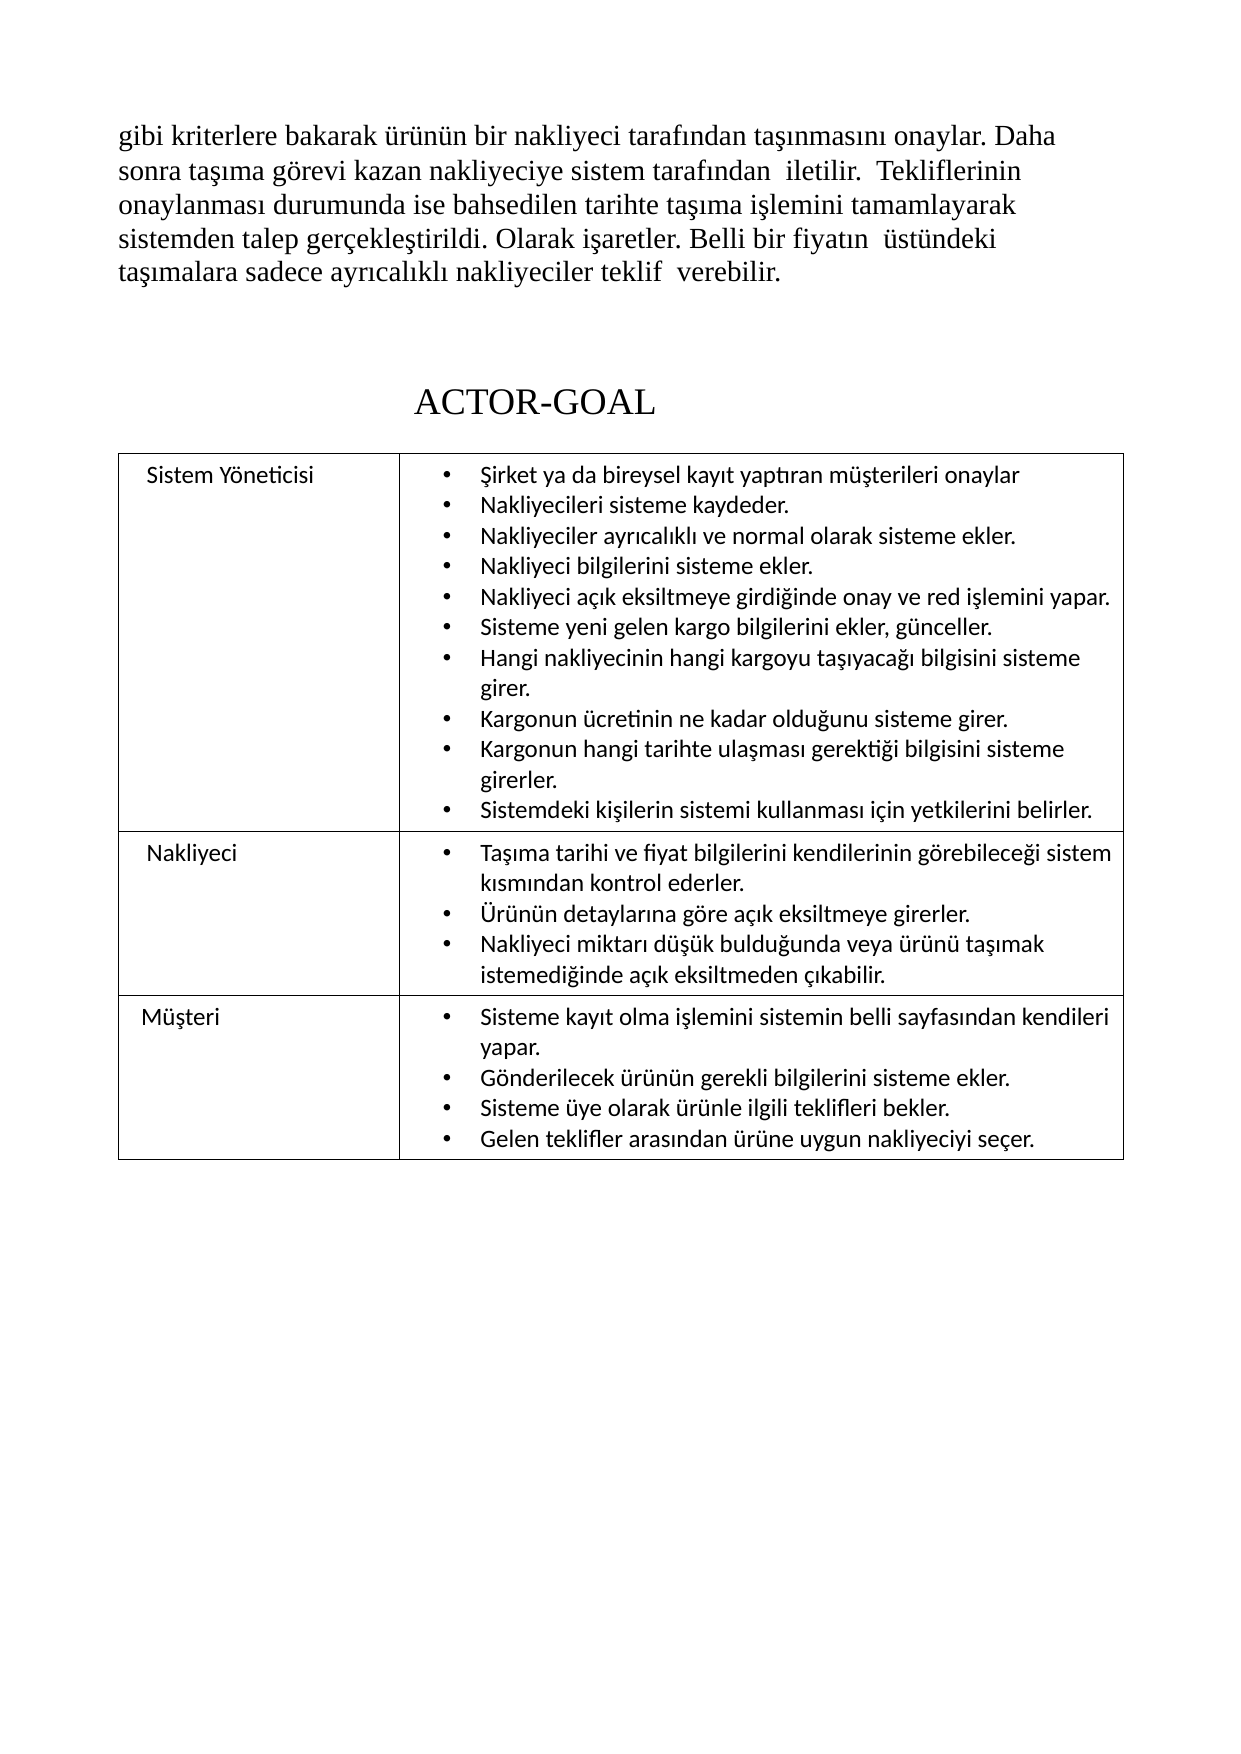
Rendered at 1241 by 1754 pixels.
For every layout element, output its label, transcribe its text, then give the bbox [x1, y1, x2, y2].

table_header Sistem Yöneticisi [119, 454, 399, 831]
text ACTOR-GOAL [118, 379, 1122, 423]
table_cell Taşıma tarihi ve fiyat bilgilerini kendilerinin görebileceği sistem kısmından kontrol ederler. Ürünün detaylarına göre açık eksiltmeye girerler. Nakliyeci miktarı düşük bulduğunda veya ürünü taşımak istemediğinde açık eksiltmeden çıkabilir. [400, 832, 1123, 995]
table_cell Müşteri [119, 996, 399, 1159]
table_header Şirket ya da bireysel kayıt yaptıran müşterileri onaylar Nakliyecileri sisteme kaydeder. Nakliyeciler ayrıcalıklı ve normal olarak sisteme ekler. Nakliyeci bilgilerini sisteme ekler. Nakliyeci açık eksiltmeye girdiğinde onay ve red işlemini yapar. Sisteme yeni gelen kargo bilgilerini ekler, günceller. Hangi nakliyecinin hangi kargoyu taşıyacağı bilgisini sisteme girer. Kargonun ücretinin ne kadar olduğunu sisteme girer. Kargonun hangi tarihte ulaşması gerektiği bilgisini sisteme girerler. Sistemdeki kişilerin sistemi kullanması için yetkilerini belirler. [400, 454, 1123, 831]
table_cell Nakliyeci [119, 832, 399, 995]
table_cell Sisteme kayıt olma işlemini sistemin belli sayfasından kendileri yapar. Gönderilecek ürünün gerekli bilgilerini sisteme ekler. Sisteme üye olarak ürünle ilgili teklifleri bekler. Gelen teklifler arasından ürüne uygun nakliyeciyi seçer. [400, 996, 1123, 1159]
text gibi kriterlere bakarak ürünün bir nakliyeci tarafından taşınmasını onaylar. Daha sonra taşıma görevi kazan nakliyeciye sistem tarafından iletilir. Tekliflerinin onaylanması durumunda ise bahsedilen tarihte taşıma işlemini tamamlayarak sistemden talep gerçekleştirildi. Olarak işaretler. Belli bir fiyatın üstündeki taşımalara sadece ayrıcalıklı nakliyeciler teklif verebilir. [118, 118, 1122, 288]
